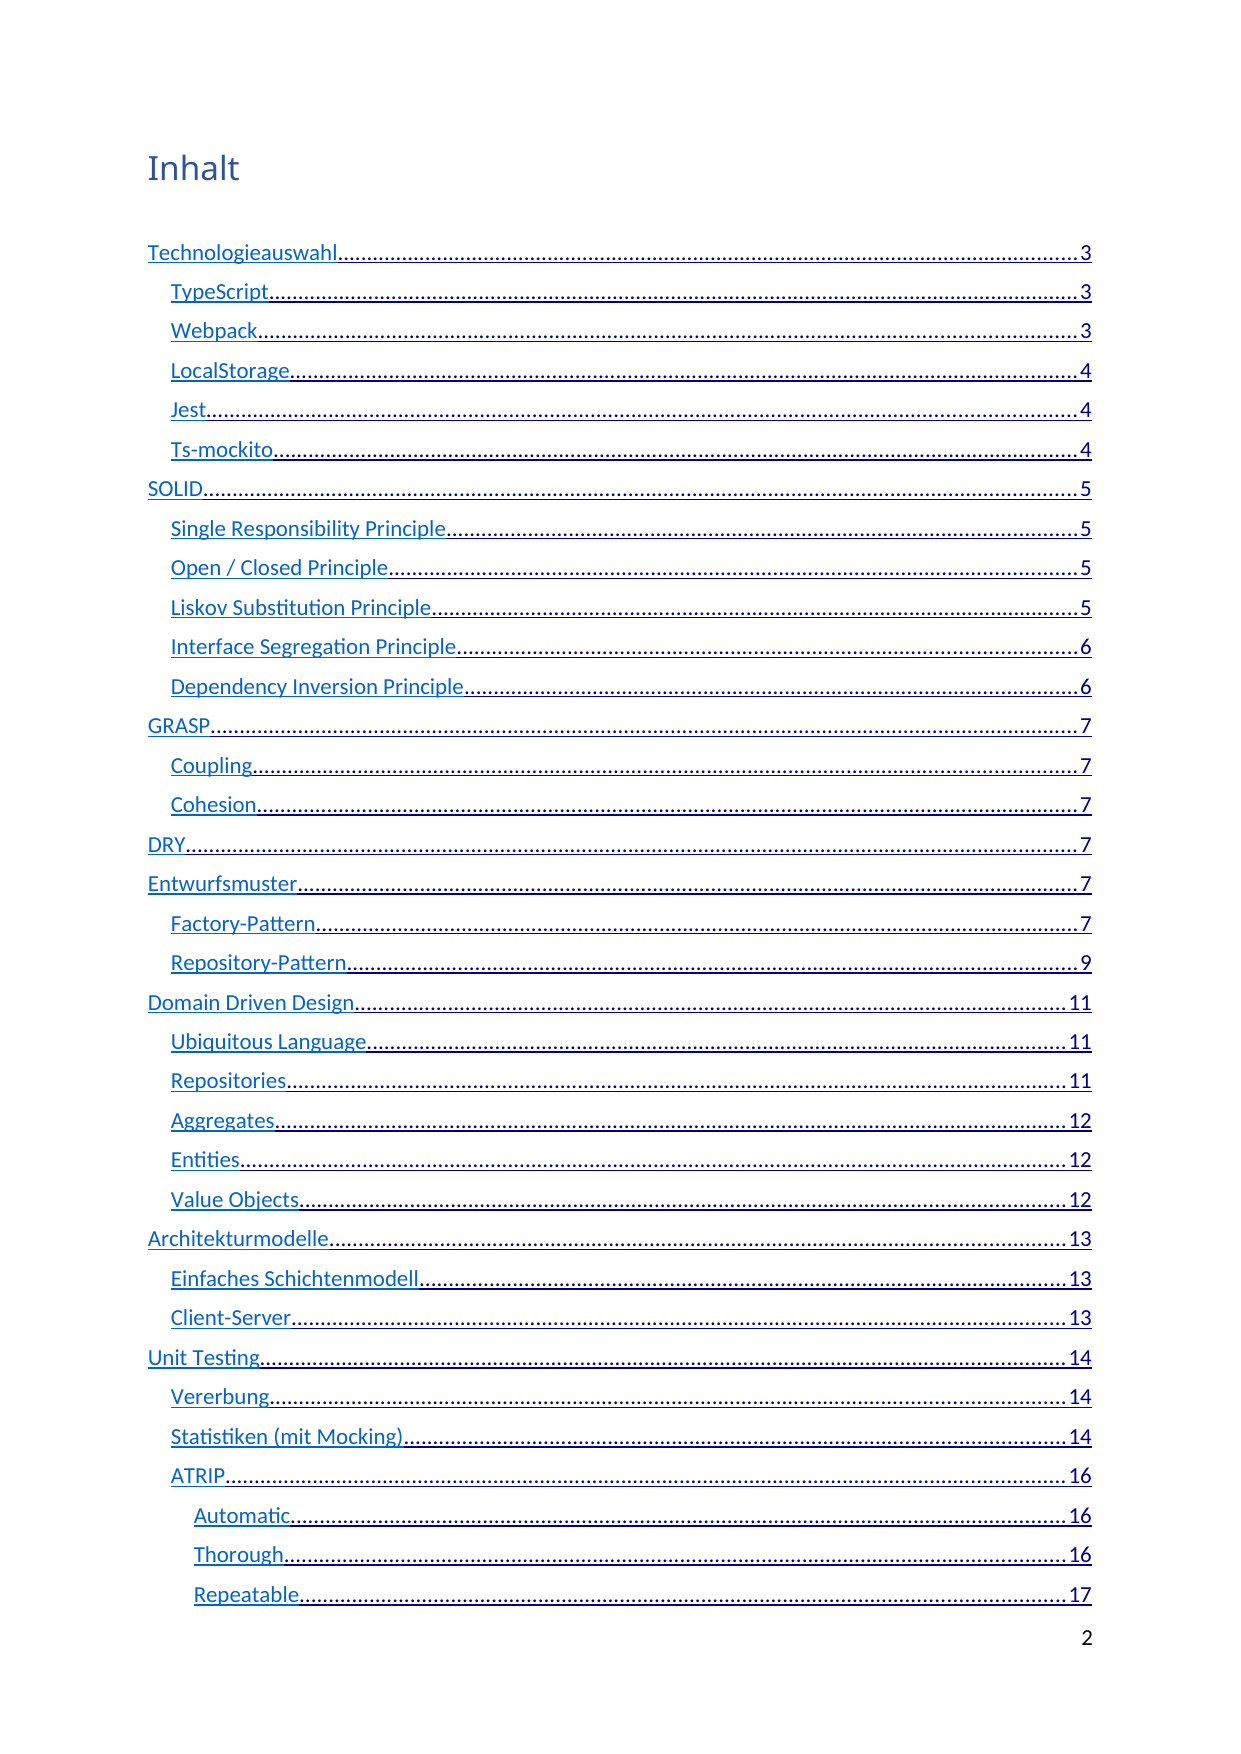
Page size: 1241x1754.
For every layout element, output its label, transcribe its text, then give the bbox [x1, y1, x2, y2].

text Statistiken (mit Mocking) 14 [171, 1422, 1093, 1450]
text SOLID 5 [148, 474, 1093, 502]
text Jest 4 [171, 396, 1093, 423]
text Unit Testing 14 [148, 1343, 1093, 1371]
text Vererbung 14 [171, 1382, 1093, 1411]
text Einfaches Schichtenmodell 13 [171, 1264, 1093, 1292]
text Dependency Inversion Principle 6 [171, 672, 1093, 700]
text Client-Server 13 [171, 1303, 1093, 1332]
text Repositories 11 [171, 1067, 1093, 1095]
text Cohesion 7 [171, 790, 1093, 818]
text Ubiquitous Language 11 [171, 1027, 1093, 1055]
text ATRIP 16 [171, 1461, 1093, 1489]
text Value Objects 12 [171, 1185, 1093, 1213]
text Repository-Pattern 9 [171, 948, 1093, 976]
text DRY 7 [148, 830, 1093, 858]
text Thorough 16 [193, 1540, 1093, 1568]
text Automatic 16 [193, 1501, 1093, 1529]
text Architekturmodelle 13 [148, 1224, 1093, 1253]
text GRASP 7 [148, 711, 1093, 739]
text Webpack 3 [171, 317, 1093, 344]
text Domain Driven Design 11 [148, 988, 1093, 1016]
text Entwurfsmuster 7 [148, 869, 1093, 897]
text Liskov Substitution Principle 5 [171, 593, 1093, 621]
text Interface Segregation Principle 6 [171, 632, 1093, 660]
text Inhalt [148, 145, 1093, 191]
text Repeatable 17 [193, 1580, 1093, 1608]
text Aggregates 12 [171, 1106, 1093, 1134]
text Coupling 7 [171, 751, 1093, 779]
text Ts-mockito 4 [171, 435, 1093, 463]
text Entities 12 [171, 1146, 1093, 1174]
text Technologieauswahl 3 [148, 238, 1093, 266]
text Factory-Pattern 7 [171, 909, 1093, 937]
text LocalStorage 4 [171, 356, 1093, 384]
text Single Responsibility Principle 5 [171, 514, 1093, 542]
text TypeScript 3 [171, 277, 1093, 305]
text Open / Closed Principle 5 [171, 553, 1093, 581]
